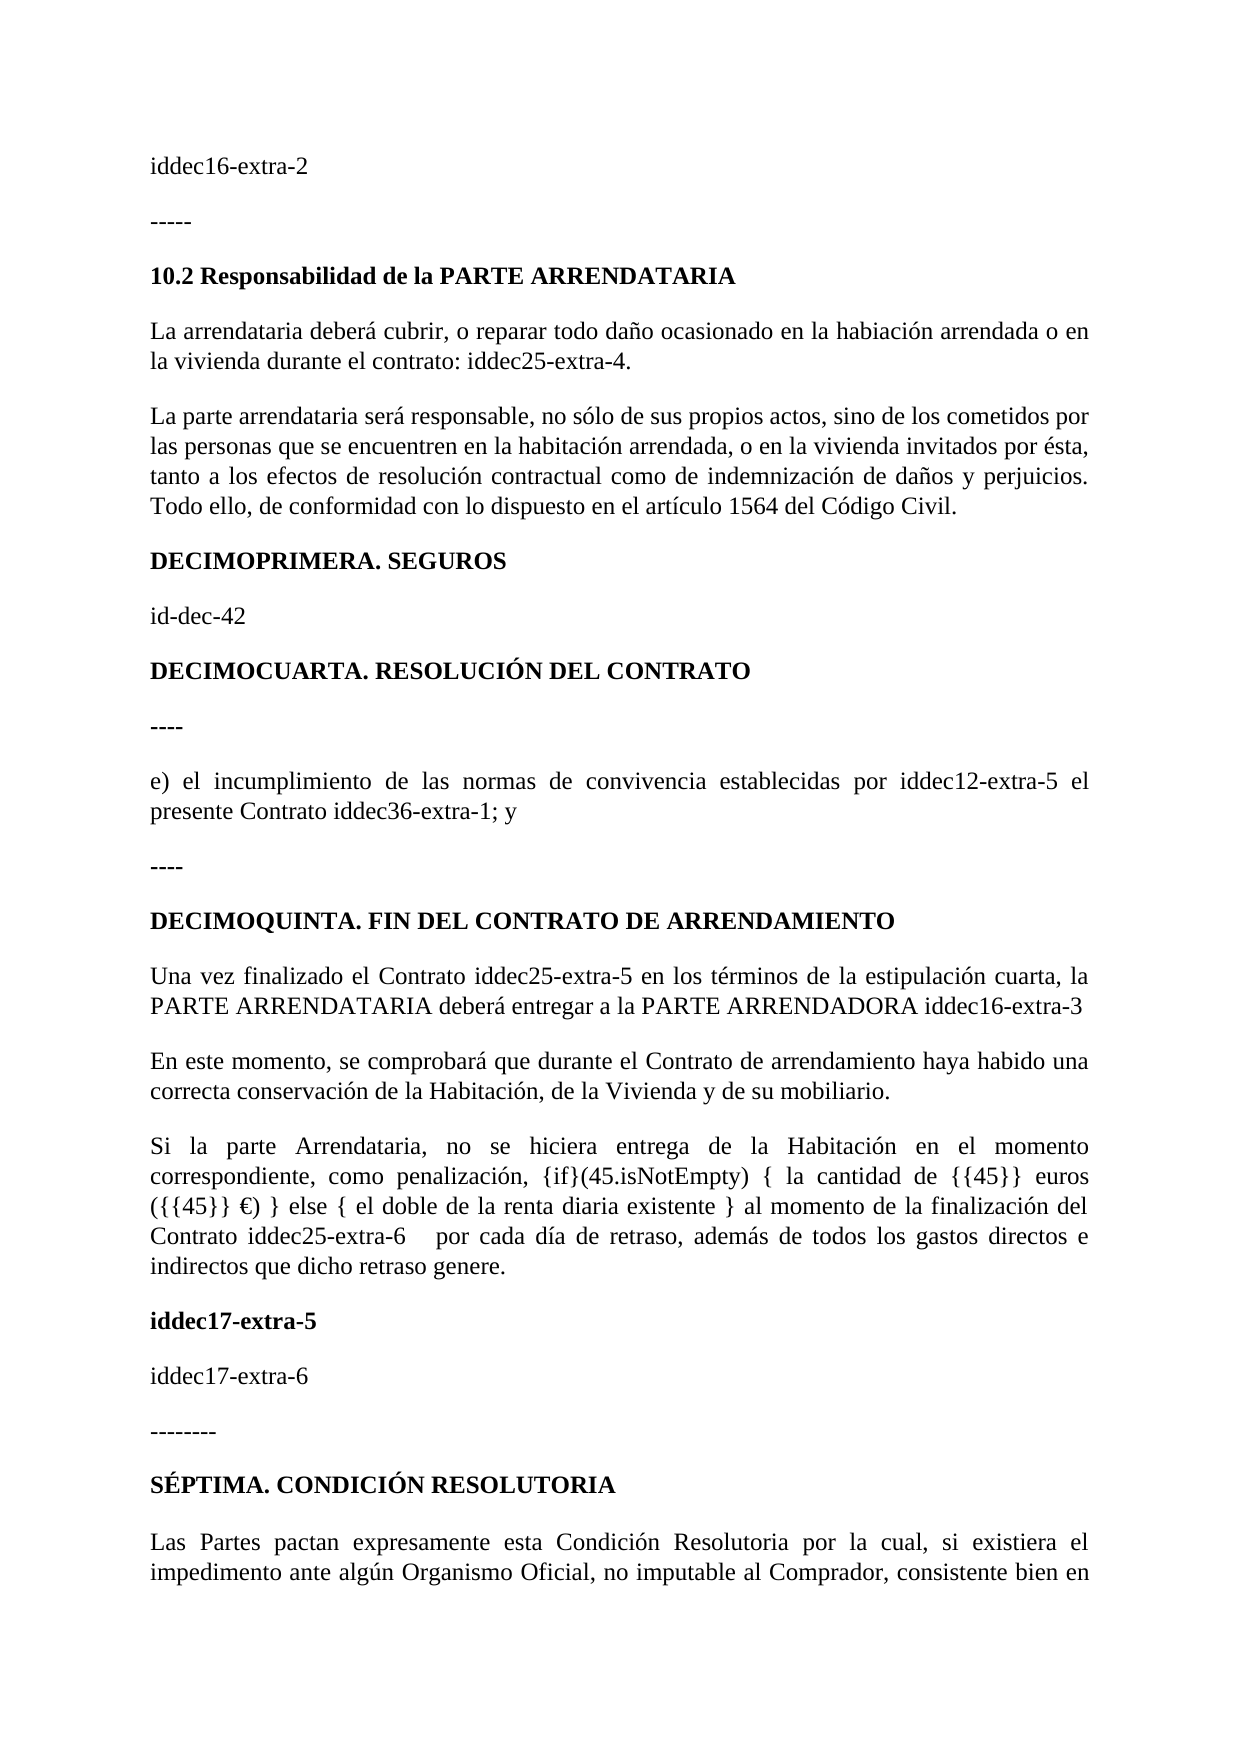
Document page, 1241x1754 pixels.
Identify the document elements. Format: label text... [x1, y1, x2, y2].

text DECIMOCUARTA. RESOLUCIÓN DEL CONTRATO [150, 655, 1090, 685]
text En este momento, se comprobará que durante el Contrato de arrendamiento haya habido una correcta conservación de la Habitación, de la Vivienda y de su mobiliario. [150, 1045, 1090, 1105]
text iddec16-extra-2 [150, 150, 1090, 180]
text La parte arrendataria será responsable, no sólo de sus propios actos, sino de los cometidos por las personas que se encuentren en la habitación arrendada, o en la vivienda invitados por ésta, tanto a los efectos de resolución contractual como de indemnización de daños y perjuicios. Todo ello, de conformidad con lo dispuesto en el artículo 1564 del Código Civil. [150, 400, 1090, 520]
text La arrendataria deberá cubrir, o reparar todo daño ocasionado en la habiación arrendada o en la vivienda durante el contrato: iddec25-extra-4. [150, 315, 1090, 375]
text ---- [150, 710, 1090, 740]
text Una vez finalizado el Contrato iddec25-extra-5 en los términos de la estipulación cuarta, la PARTE ARRENDATARIA deberá entregar a la PARTE ARRENDADORA iddec16-extra-3 [150, 960, 1090, 1020]
text Si la parte Arrendataria, no se hiciera entrega de la Habitación en el momento correspondiente, como penalización, {if}(45.isNotEmpty) { la cantidad de {{45}} euros ({{45}} €) } else { el doble de la renta diaria existente } al momento de la finalización del Contrato iddec25-extra-6 por cada día de retraso, además de todos los gastos directos e indirectos que dicho retraso genere. [150, 1130, 1090, 1280]
text DECIMOQUINTA. FIN DEL CONTRATO DE ARRENDAMIENTO [150, 905, 1090, 935]
text id-dec-42 [150, 600, 1090, 630]
text Las Partes pactan expresamente esta Condición Resolutoria por la cual, si existiera el impedimento ante algún Organismo Oficial, no imputable al Comprador, consistente bien en [150, 1526, 1090, 1586]
text iddec17-extra-6 [150, 1360, 1090, 1390]
text ---- [150, 850, 1090, 880]
text SÉPTIMA. CONDICIÓN RESOLUTORIA [150, 1470, 1090, 1499]
text 10.2 Responsabilidad de la PARTE ARRENDATARIA [150, 260, 1090, 290]
text -------- [150, 1415, 1090, 1445]
text e) el incumplimiento de las normas de convivencia establecidas por iddec12-extra-5 el presente Contrato iddec36-extra-1; y [150, 765, 1090, 825]
text DECIMOPRIMERA. SEGUROS [150, 545, 1090, 575]
text ----- [150, 205, 1090, 235]
text iddec17-extra-5 [150, 1305, 1090, 1335]
